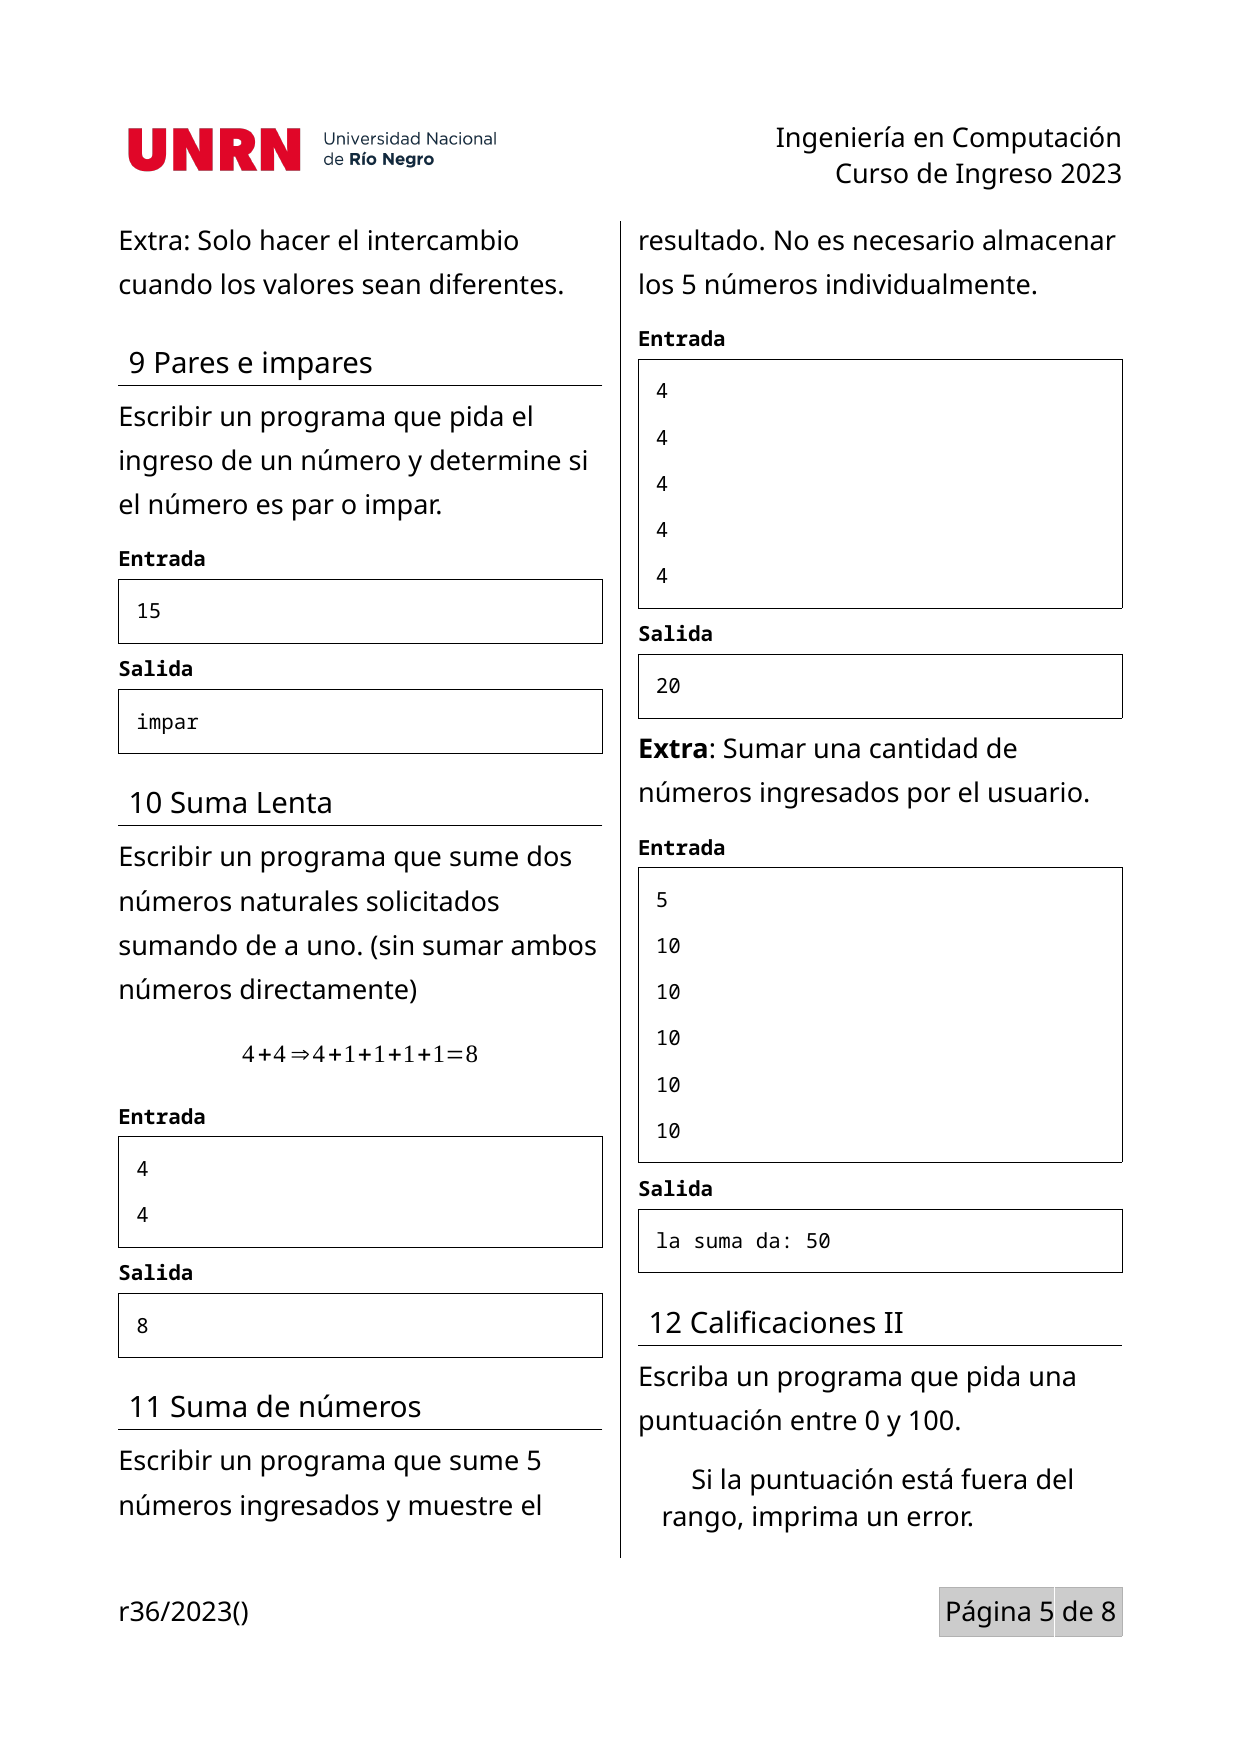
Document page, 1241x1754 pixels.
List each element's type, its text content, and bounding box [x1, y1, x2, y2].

text Entrada [118, 544, 602, 573]
text impar [119, 690, 602, 753]
text 4 [639, 405, 1122, 451]
text Escribir un programa que sume 5 números ingresados y muestre el [118, 1442, 602, 1523]
text 10 [639, 959, 1122, 1006]
text 15 [119, 580, 602, 643]
text Si la puntuación está fuera del rango, imprima un error. [661, 1460, 1122, 1534]
subtitle Suma de números [118, 1383, 602, 1429]
text Extra: Sumar una cantidad de números ingresados por el usuario. [638, 730, 1122, 811]
text 5 [639, 868, 1122, 913]
text Salida [638, 1174, 1122, 1202]
text Escribir un programa que pida el ingreso de un número y determine si el número es par o impar. [118, 397, 602, 522]
text 4 [639, 497, 1122, 544]
text 4 [639, 451, 1122, 497]
picture [118, 118, 505, 180]
text Salida [118, 1258, 602, 1287]
text 10 [639, 913, 1122, 959]
text Escribir un programa que sume dos números naturales solicitados sumando de a uno. (sin sumar ambos números directamente) [118, 838, 602, 1007]
text Salida [118, 654, 602, 683]
text 10 [639, 1098, 1122, 1162]
text 4 [119, 1137, 602, 1183]
text Extra: Solo hacer el intercambio cuando los valores sean diferentes. [118, 221, 602, 302]
text Entrada [118, 1102, 602, 1131]
text 4 [119, 1183, 602, 1247]
text 4 [639, 544, 1122, 608]
subtitle Calificaciones II [638, 1299, 1122, 1345]
subtitle Pares e impares [118, 339, 602, 385]
text 20 [639, 655, 1122, 718]
text Escriba un programa que pida una puntuación entre 0 y 100. [638, 1357, 1122, 1438]
text 10 [639, 1006, 1122, 1052]
text 10 [639, 1052, 1122, 1098]
text Salida [638, 619, 1122, 648]
text la suma da: 50 [639, 1210, 1122, 1272]
text 8 [119, 1294, 602, 1357]
text 4 [639, 360, 1122, 405]
text resultado. No es necesario almacenar los 5 números individualmente. [638, 221, 1122, 302]
text Entrada [638, 324, 1122, 353]
text Entrada [638, 833, 1122, 861]
subtitle Suma Lenta [118, 779, 602, 825]
